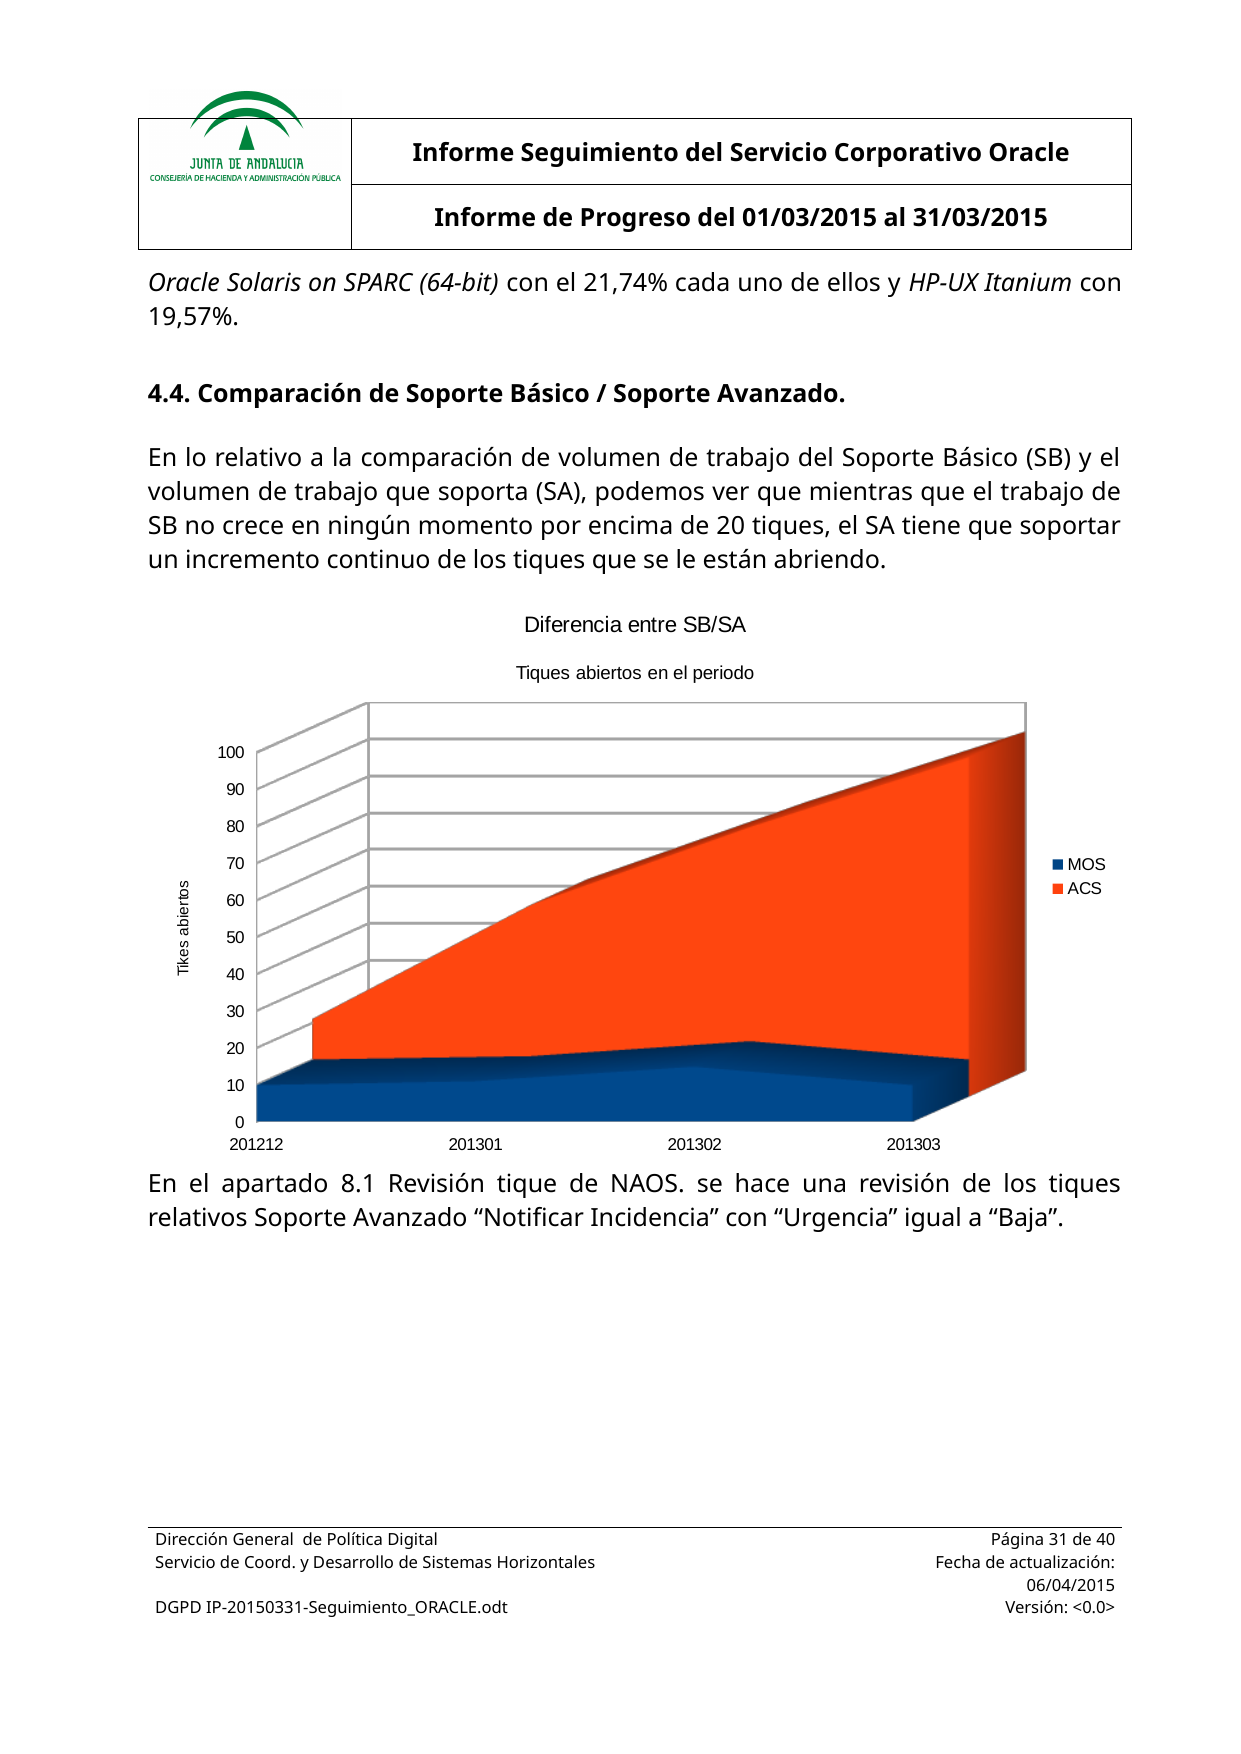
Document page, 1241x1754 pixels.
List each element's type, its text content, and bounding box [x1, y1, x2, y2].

picture [149, 89, 342, 118]
picture [149, 119, 342, 182]
text En lo relativo a la comparación de volumen de trabajo del Soporte Básico (SB) y el volumen de trabajo que soporta (SA), podemos ver que mientras que el trabajo de SB no crece en ningún momento por encima de 20 tiques, el SA tiene que soportar un incremento continuo de los tiques que se le están abriendo. [148, 439, 1122, 576]
text En el apartado 8.1 Revisión tique de NAOS. se hace una revisión de los tiques relativos Soporte Avanzado “Notificar Incidencia” con “Urgencia” igual a “Baja”. [148, 1166, 1122, 1234]
text Oracle Solaris on SPARC (64-bit) con el 21,74% cada uno de ellos y HP-UX Itanium con 19,57%. [148, 265, 1122, 333]
subtitle Comparación de Soporte Básico / Soporte Avanzado. [148, 375, 1122, 409]
